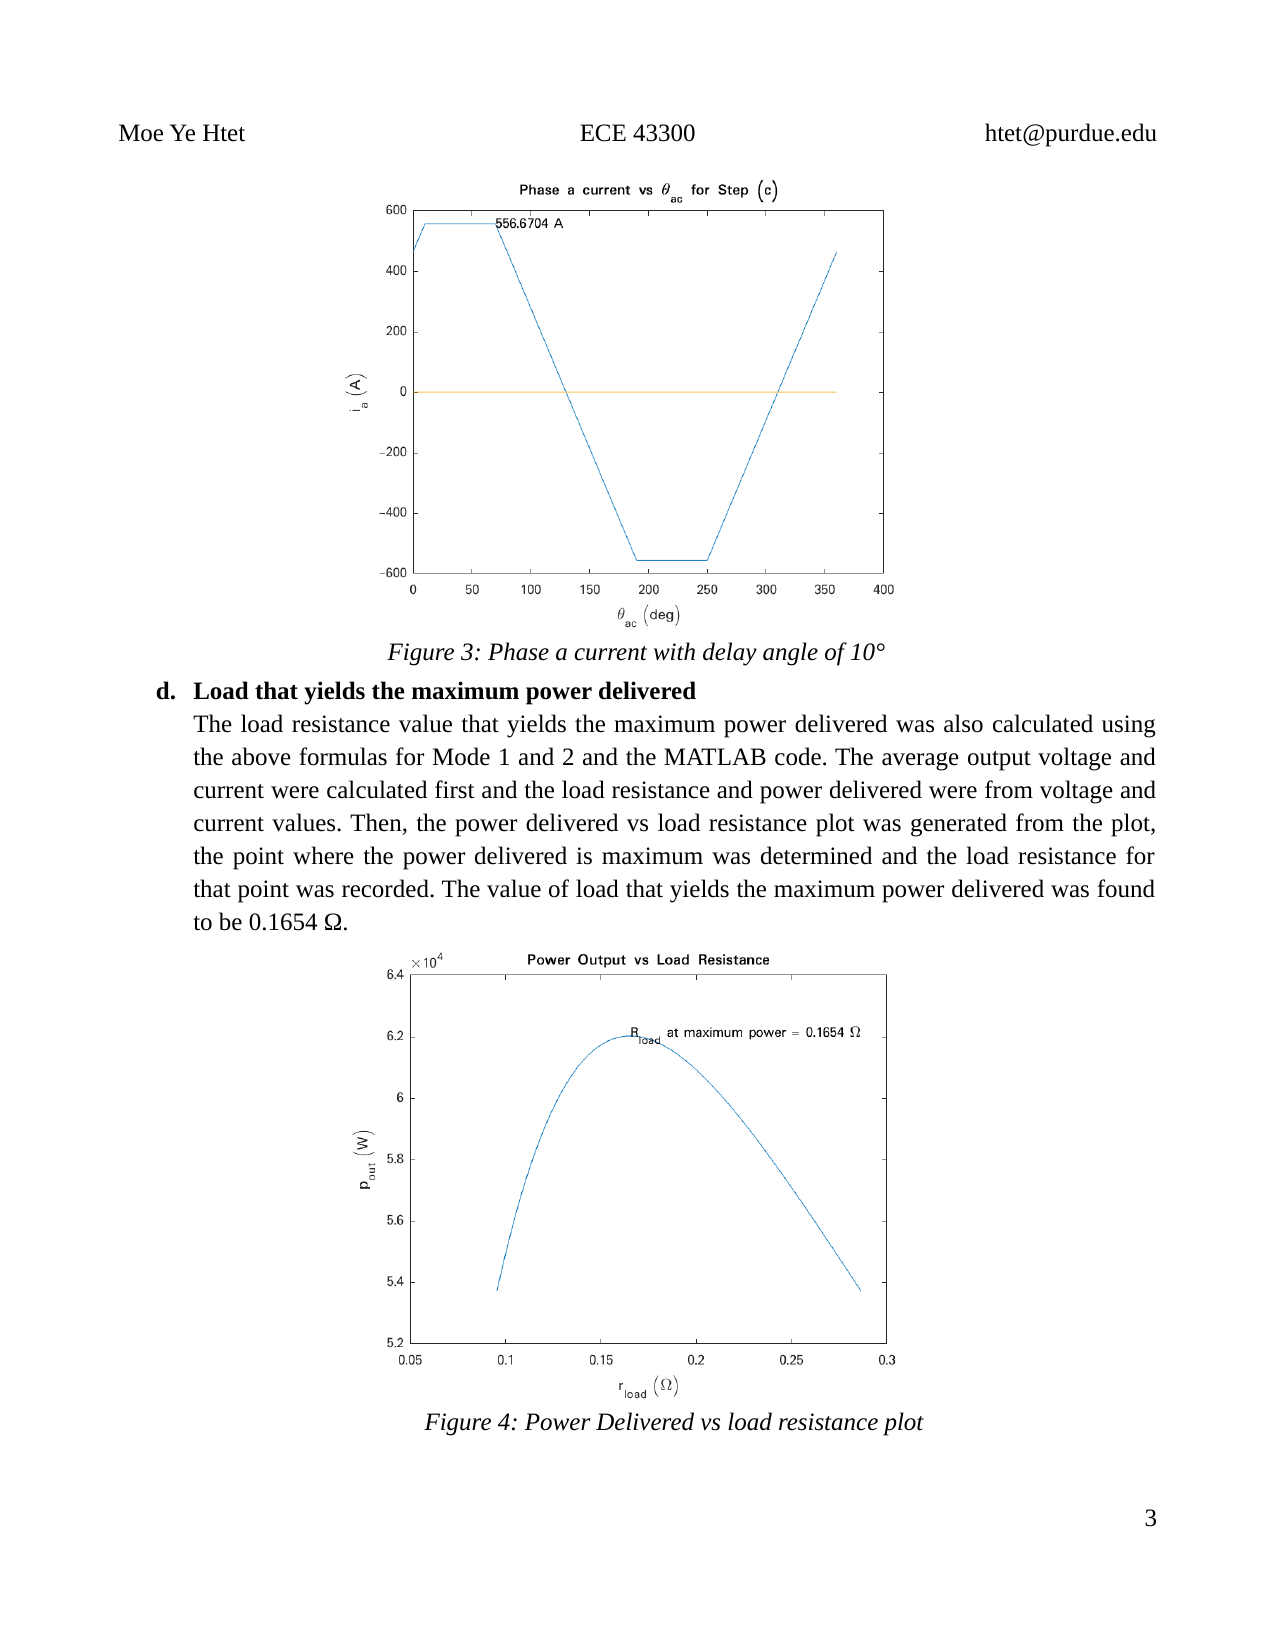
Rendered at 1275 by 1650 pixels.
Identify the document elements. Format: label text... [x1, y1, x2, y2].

text Figure 3: Phase a current with delay angle of 10° [118, 176, 1157, 666]
picture [330, 940, 945, 1404]
list Load that yields the maximum power delivered [156, 676, 1157, 705]
picture [334, 176, 941, 633]
list Figure 4: Power Delivered vs load resistance plot [156, 946, 1157, 1436]
list The load resistance value that yields the maximum power delivered was also calculated using the above formulas for Mode 1 and 2 and the MATLAB code. The average output voltage and current were calculated first and the load resistance and power delivered were from voltage and current values. Then, the power delivered vs load resistance plot was generated from the plot, the point where the power delivered is maximum was determined and the load resistance for that point was recorded. The value of load that yields the maximum power delivered was found to be 0.1654 Ω. [156, 709, 1157, 936]
